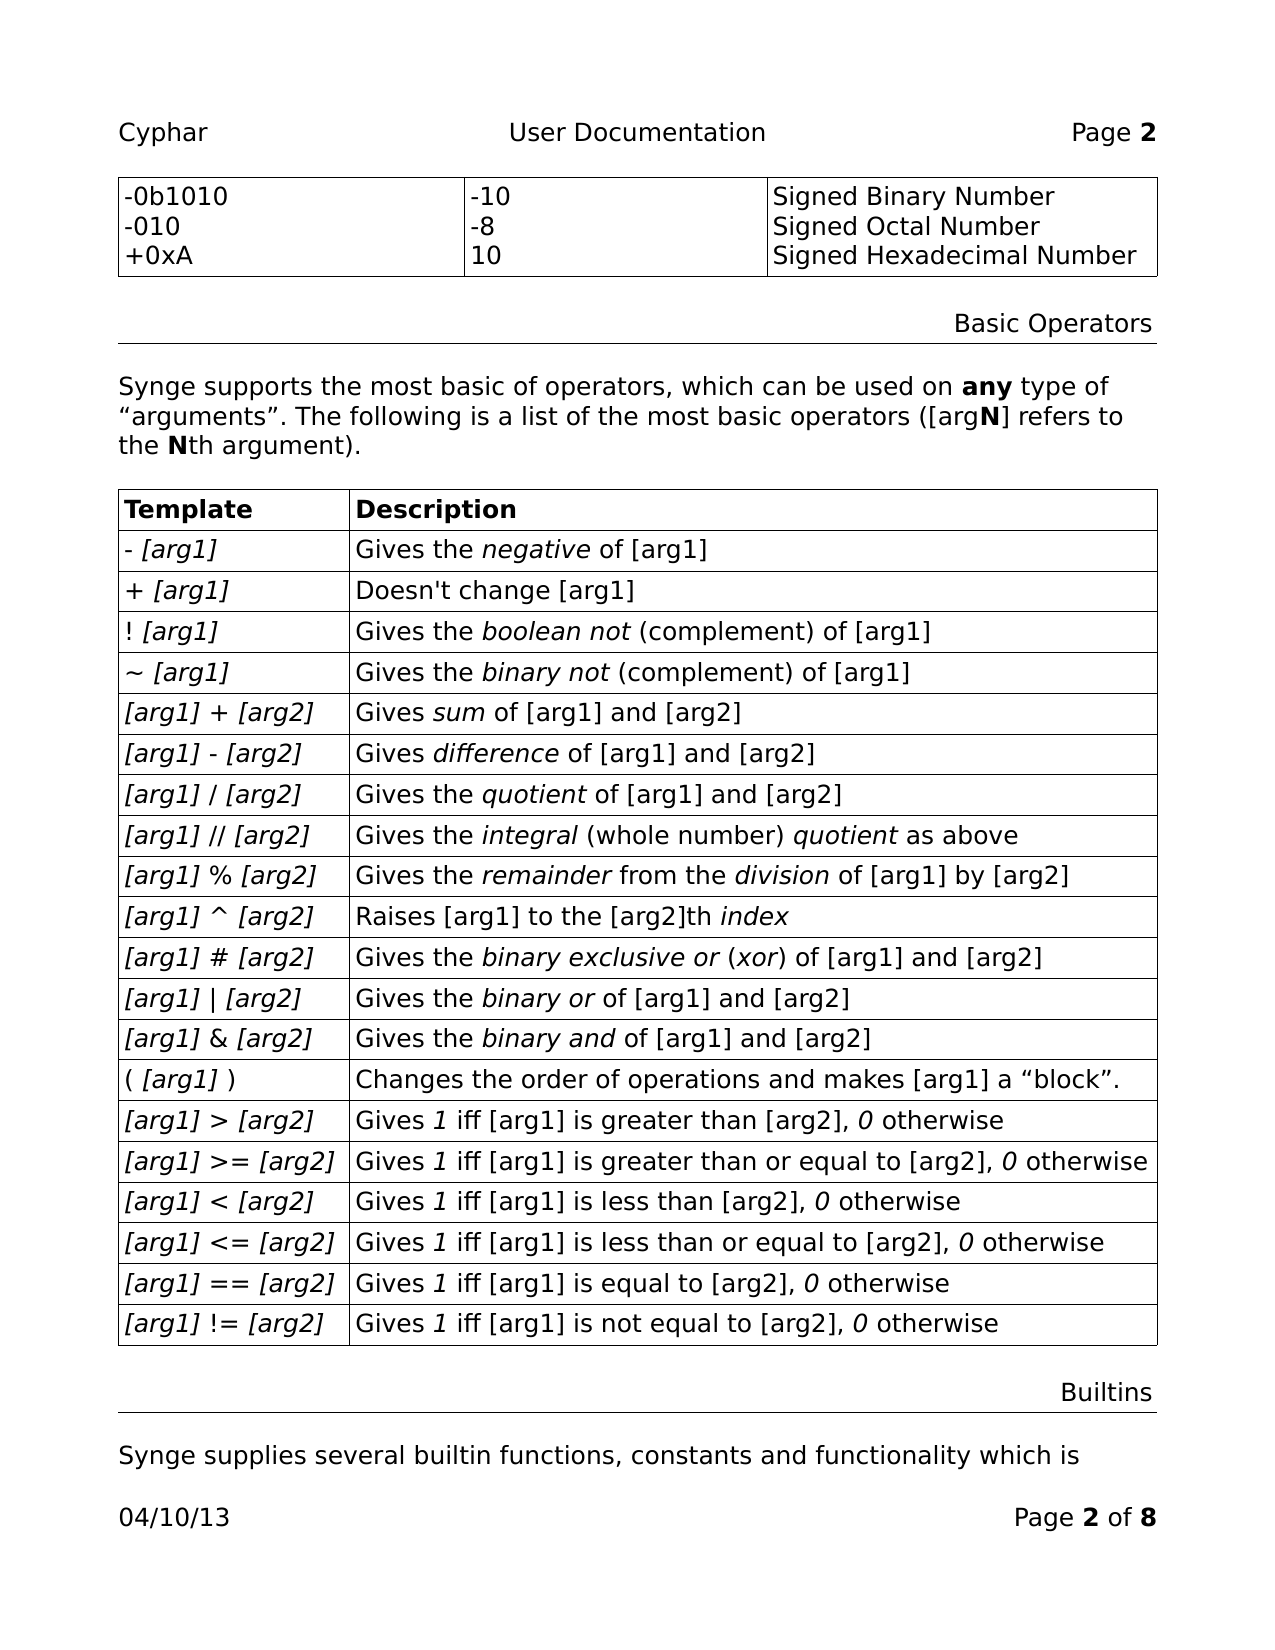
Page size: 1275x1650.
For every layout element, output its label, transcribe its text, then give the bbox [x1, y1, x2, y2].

table_cell Gives 1 iff [arg1] is less than [arg2], 0 otherwise [350, 1183, 1157, 1222]
table_cell Gives the negative of [arg1] [350, 531, 1157, 571]
table_cell [arg1] <= [arg2] [119, 1223, 349, 1263]
table_cell [arg1] // [arg2] [119, 816, 349, 856]
table_cell + [arg1] [119, 572, 349, 611]
table_cell Gives difference of [arg1] and [arg2] [350, 735, 1157, 774]
table_cell Changes the order of operations and makes [arg1] a “block”. [350, 1060, 1157, 1100]
table_cell [arg1] - [arg2] [119, 735, 349, 774]
table_cell [arg1] # [arg2] [119, 938, 349, 978]
table_cell -0b1010 -010 +0xA [119, 178, 464, 276]
text Basic Operators [118, 305, 1157, 343]
table_cell [arg1] > [arg2] [119, 1101, 349, 1141]
table_cell Gives the boolean not (complement) of [arg1] [350, 612, 1157, 652]
table_cell Gives 1 iff [arg1] is greater than [arg2], 0 otherwise [350, 1101, 1157, 1141]
table_header Template [119, 490, 349, 530]
table_cell Gives 1 iff [arg1] is equal to [arg2], 0 otherwise [350, 1264, 1157, 1304]
table_cell [arg1] % [arg2] [119, 857, 349, 896]
table_cell [arg1] | [arg2] [119, 979, 349, 1019]
text Builtins [118, 1374, 1157, 1412]
table_cell Raises [arg1] to the [arg2]th index [350, 897, 1157, 937]
table_cell -10 -8 10 [465, 178, 767, 276]
table_cell Gives the binary or of [arg1] and [arg2] [350, 979, 1157, 1019]
table_cell [arg1] == [arg2] [119, 1264, 349, 1304]
table_cell Gives the remainder from the division of [arg1] by [arg2] [350, 857, 1157, 896]
table_cell [arg1] != [arg2] [119, 1305, 349, 1344]
table_cell Gives 1 iff [arg1] is less than or equal to [arg2], 0 otherwise [350, 1223, 1157, 1263]
table_cell Gives 1 iff [arg1] is greater than or equal to [arg2], 0 otherwise [350, 1142, 1157, 1182]
table_cell - [arg1] [119, 531, 349, 571]
text Synge supports the most basic of operators, which can be used on any type of “arguments”. The following is a list of the most basic operators ([argN] refers to the Nth argument). [118, 372, 1157, 460]
text Synge supplies several builtin functions, constants and functionality which is [118, 1441, 1157, 1470]
table_cell Gives the integral (whole number) quotient as above [350, 816, 1157, 856]
table_cell Signed Binary Number Signed Octal Number Signed Hexadecimal Number [768, 178, 1157, 276]
table_cell [arg1] & [arg2] [119, 1020, 349, 1059]
table_cell ! [arg1] [119, 612, 349, 652]
table_cell [arg1] >= [arg2] [119, 1142, 349, 1182]
table_cell Gives the binary not (complement) of [arg1] [350, 653, 1157, 693]
table_cell Gives the binary exclusive or (xor) of [arg1] and [arg2] [350, 938, 1157, 978]
table_cell Gives the binary and of [arg1] and [arg2] [350, 1020, 1157, 1059]
table_header Description [350, 490, 1157, 530]
table_cell Gives sum of [arg1] and [arg2] [350, 694, 1157, 733]
table_cell ( [arg1] ) [119, 1060, 349, 1100]
table_cell [arg1] ^ [arg2] [119, 897, 349, 937]
table_cell Gives the quotient of [arg1] and [arg2] [350, 775, 1157, 815]
table_cell [arg1] / [arg2] [119, 775, 349, 815]
table_cell Gives 1 iff [arg1] is not equal to [arg2], 0 otherwise [350, 1305, 1157, 1344]
table_cell ~ [arg1] [119, 653, 349, 693]
table_cell Doesn't change [arg1] [350, 572, 1157, 611]
table_cell [arg1] + [arg2] [119, 694, 349, 733]
table_cell [arg1] < [arg2] [119, 1183, 349, 1222]
